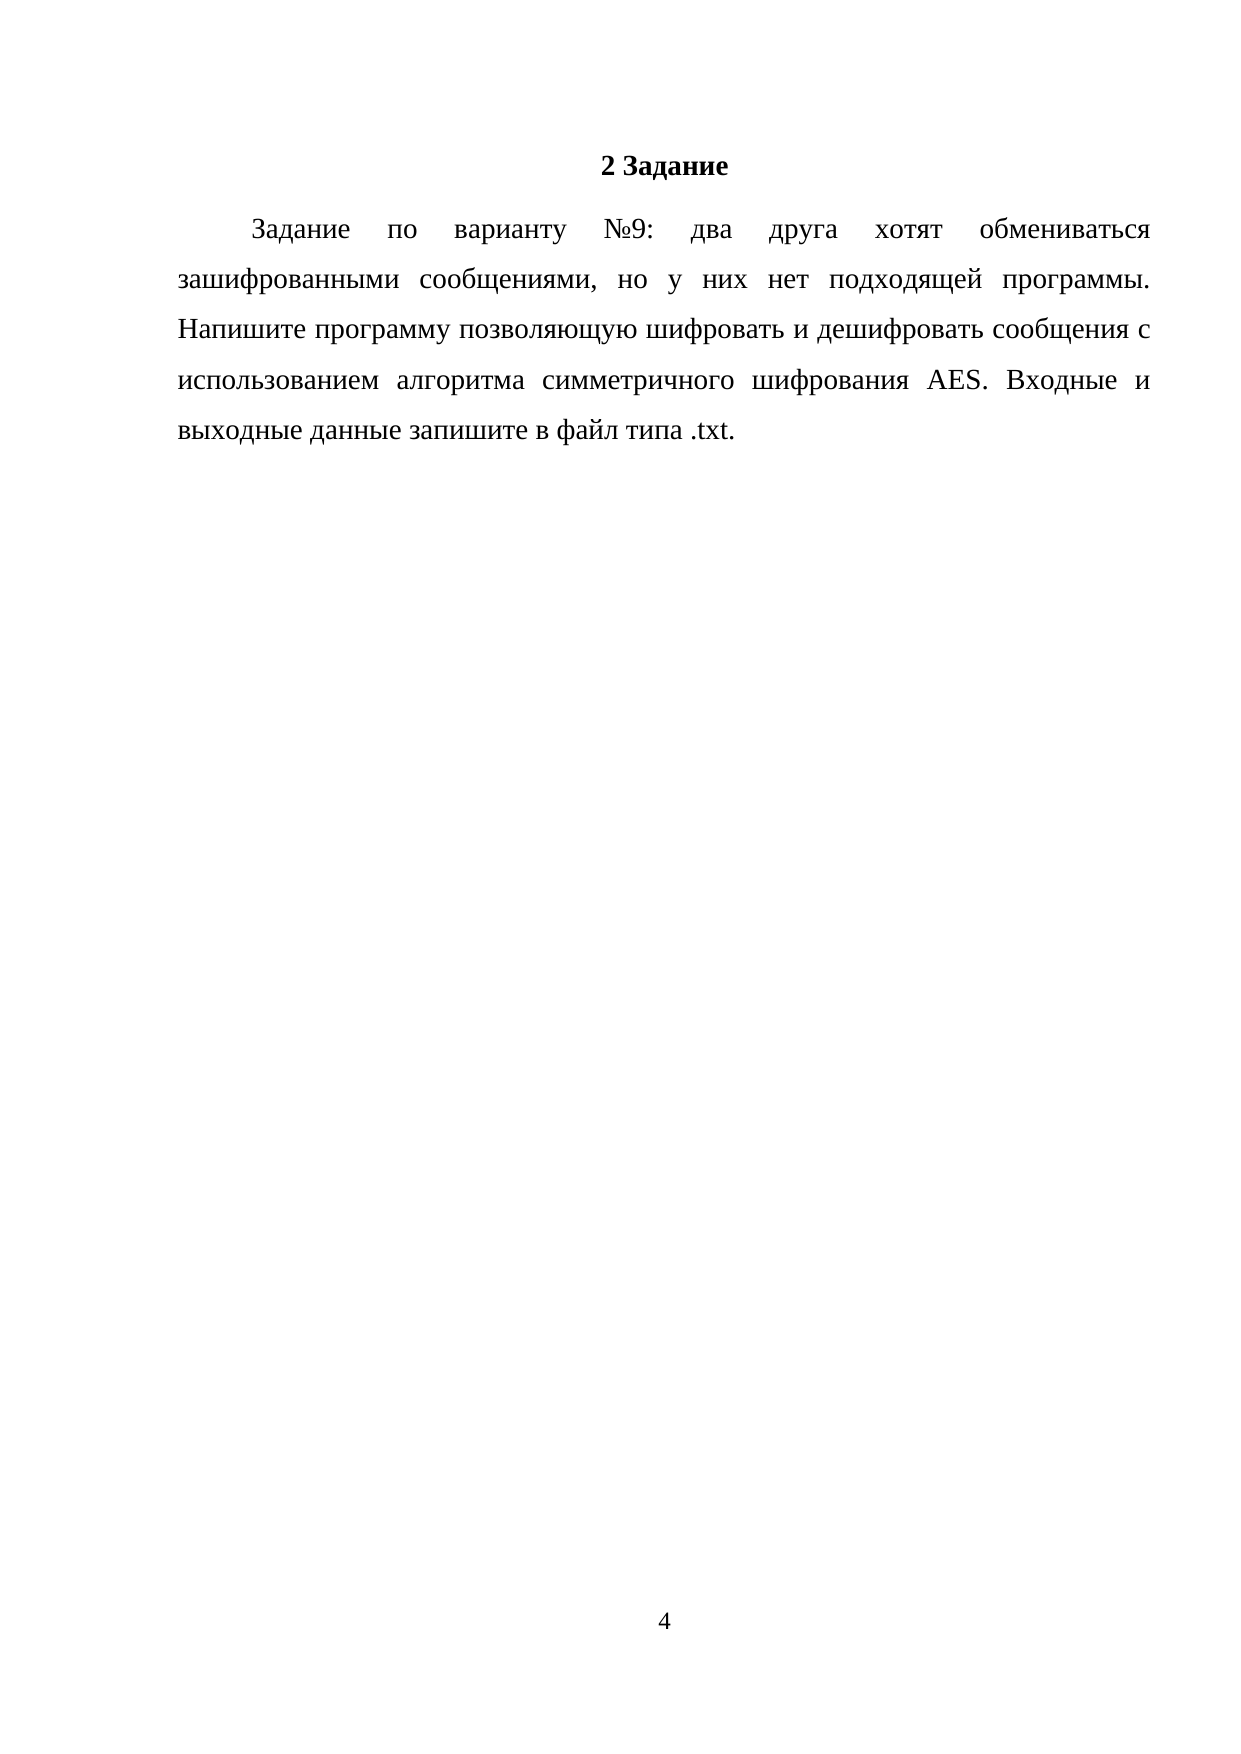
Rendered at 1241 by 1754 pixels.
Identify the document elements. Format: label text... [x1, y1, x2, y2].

text Задание по варианту №9: два друга хотят обмениваться зашифрованными сообщениями, но у них нет подходящей программы. Напишите программу позволяющую шифровать и дешифровать сообщения с использованием алгоритма симметричного шифрования AES. Входные и выходные данные запишите в файл типа .txt. [177, 211, 1152, 446]
subtitle 2 Задание [177, 148, 1152, 181]
